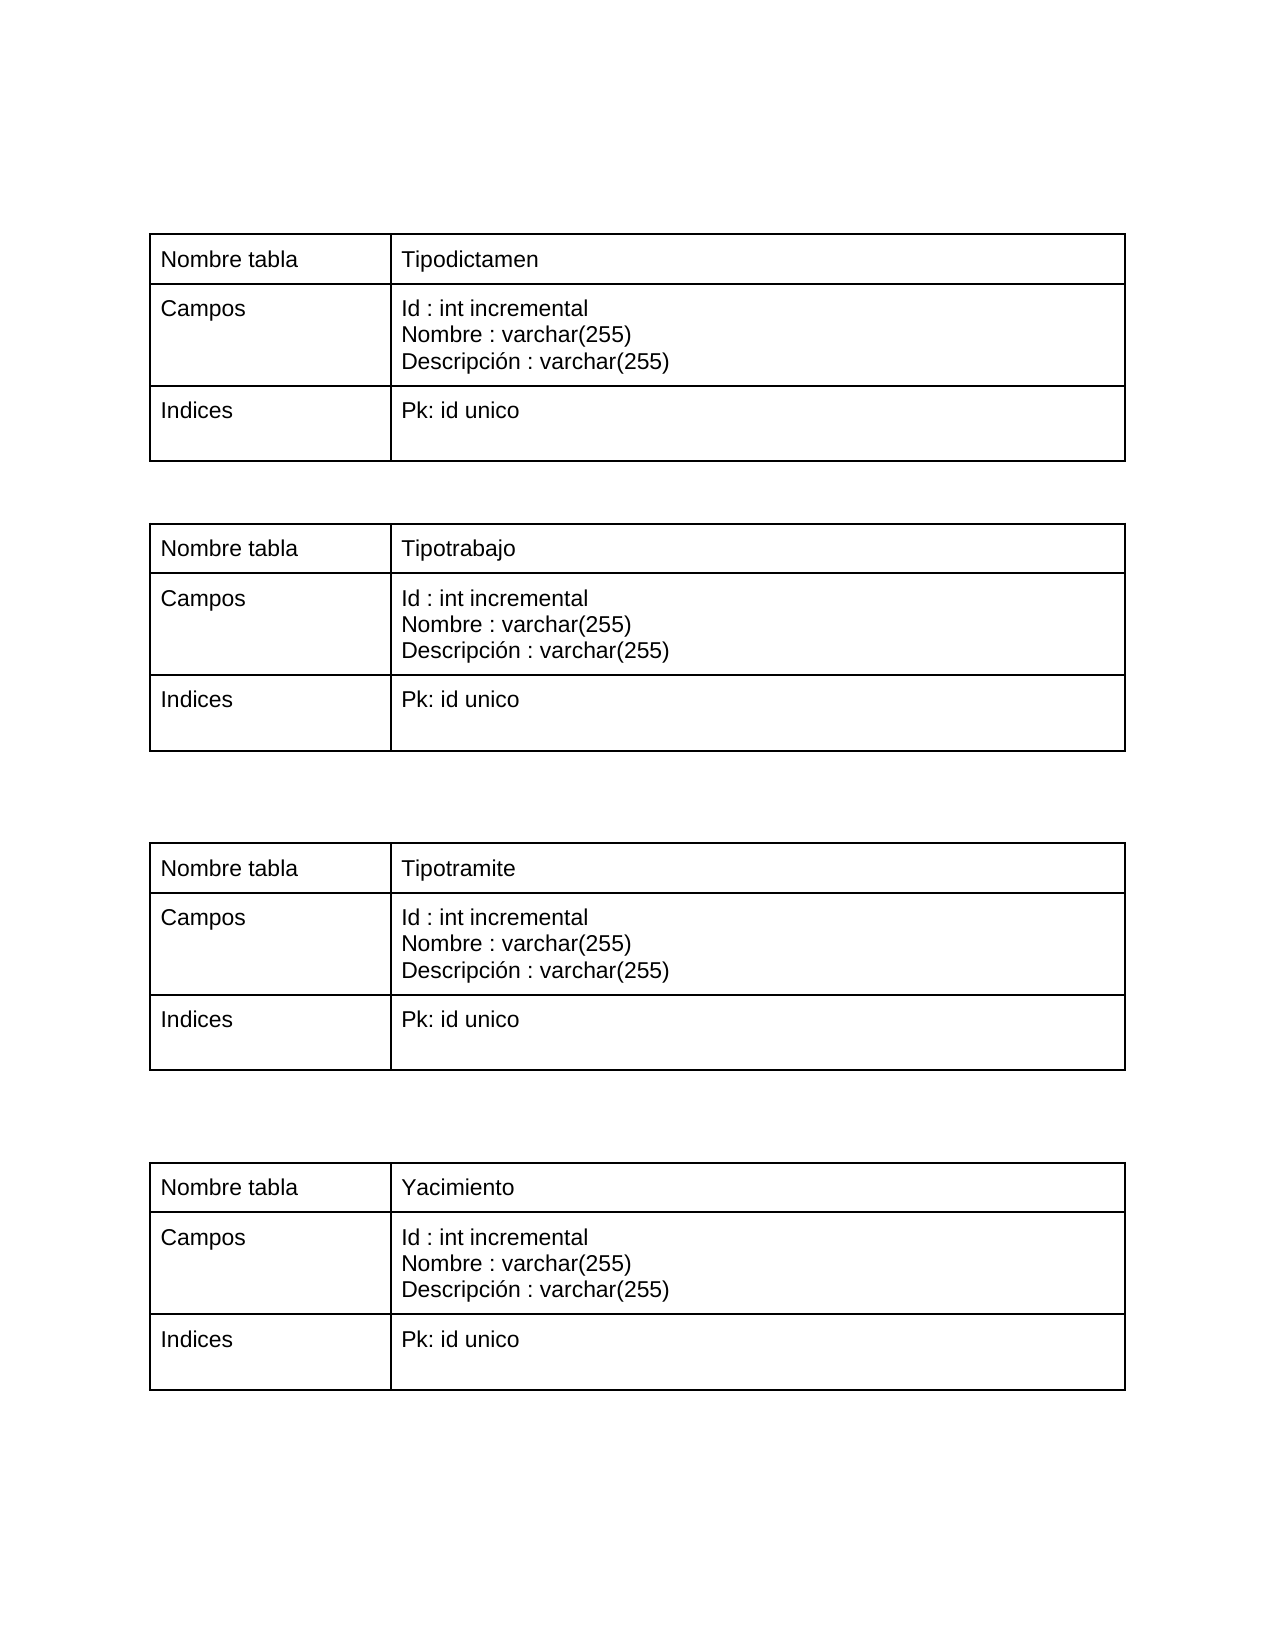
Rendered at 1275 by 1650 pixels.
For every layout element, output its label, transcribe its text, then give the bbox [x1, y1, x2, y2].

table_cell Pk: id unico [392, 1315, 1124, 1389]
table_cell Id : int incremental Nombre : varchar(255) Descripción : varchar(255) [392, 894, 1124, 993]
table_cell Indices [151, 996, 390, 1069]
table_cell Id : int incremental Nombre : varchar(255) Descripción : varchar(255) [392, 574, 1124, 674]
table_cell Indices [151, 387, 390, 460]
table_cell Campos [151, 1213, 390, 1313]
table_cell Pk: id unico [392, 996, 1124, 1069]
table_header Yacimiento [392, 1164, 1124, 1211]
table_cell Pk: id unico [392, 387, 1124, 460]
table_header Nombre tabla [151, 235, 390, 283]
table_cell Campos [151, 574, 390, 674]
table_header Tipotrabajo [392, 525, 1124, 572]
table_cell Id : int incremental Nombre : varchar(255) Descripción : varchar(255) [392, 1213, 1124, 1313]
table_cell Campos [151, 894, 390, 993]
table_cell Indices [151, 676, 390, 749]
table_cell Campos [151, 285, 390, 384]
table_header Tipotramite [392, 844, 1124, 892]
table_header Nombre tabla [151, 525, 390, 572]
table_header Nombre tabla [151, 844, 390, 892]
table_cell Pk: id unico [392, 676, 1124, 749]
table_header Nombre tabla [151, 1164, 390, 1211]
table_header Tipodictamen [392, 235, 1124, 283]
table_cell Id : int incremental Nombre : varchar(255) Descripción : varchar(255) [392, 285, 1124, 384]
table_cell Indices [151, 1315, 390, 1389]
